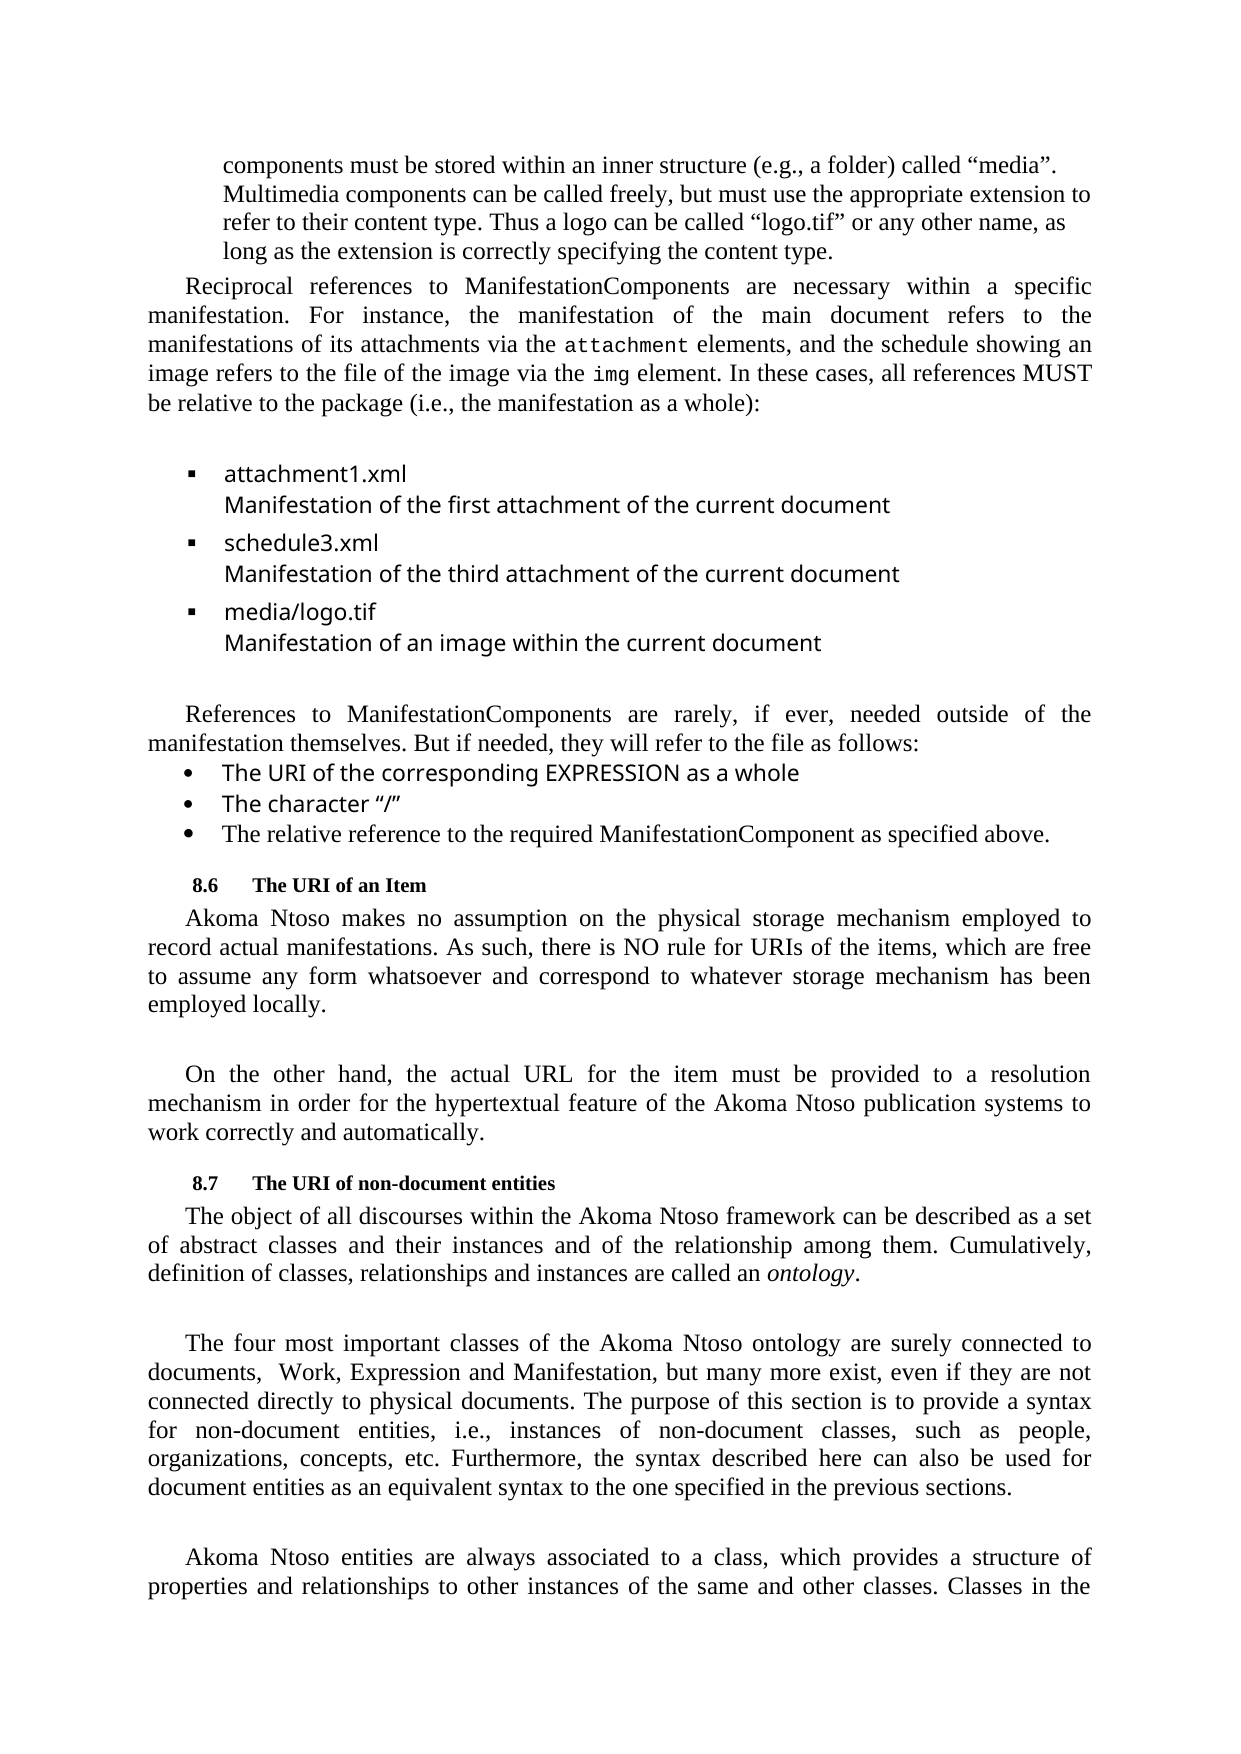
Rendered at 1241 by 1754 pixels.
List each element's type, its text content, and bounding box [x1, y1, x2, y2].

text Reciprocal references to ManifestationComponents are necessary within a specific manifestation. For instance, the manifestation of the main document refers to the manifestations of its attachments via the attachment elements, and the schedule showing an image refers to the file of the image via the img element. In these cases, all references MUST be relative to the package (i.e., the manifestation as a whole): [148, 271, 1092, 417]
list media/logo.tif Manifestation of an image within the current document [186, 595, 1092, 658]
text Akoma Ntoso entities are always associated to a class, which provides a structure of properties and relationships to other instances of the same and other classes. Classes in the [148, 1542, 1092, 1600]
list The URI of the corresponding EXPRESSION as a whole [184, 757, 1092, 788]
list The character “/” [184, 788, 1092, 819]
text On the other hand, the actual URL for the item must be provided to a resolution mechanism in order for the hypertextual feature of the Akoma Ntoso publication systems to work correctly and automatically. [148, 1059, 1092, 1146]
subtitle The URI of non-document entities [192, 1171, 1092, 1195]
subtitle The URI of an Item [192, 873, 1092, 897]
text Akoma Ntoso makes no assumption on the physical storage mechanism employed to record actual manifestations. As such, there is NO rule for URIs of the items, which are free to assume any form whatsoever and correspond to whatever storage mechanism has been employed locally. [148, 903, 1092, 1018]
list attachment1.xml Manifestation of the first attachment of the current document [186, 458, 1092, 520]
text References to ManifestationComponents are rarely, if ever, needed outside of the manifestation themselves. But if needed, they will refer to the file as follows: [148, 699, 1092, 757]
list components must be stored within an inner structure (e.g., a folder) called “media”. Multimedia components can be called freely, but must use the appropriate extension to refer to their content type. Thus a logo can be called “logo.tif” or any other name, as long as the extension is correctly specifying the content type. [185, 150, 1092, 265]
text The four most important classes of the Akoma Ntoso ontology are surely connected to documents, Work, Expression and Manifestation, but many more exist, even if they are not connected directly to physical documents. The purpose of this section is to provide a syntax for non-document entities, i.e., instances of non-document classes, such as people, organizations, concepts, etc. Furthermore, the syntax described here can also be used for document entities as an equivalent syntax to the one specified in the previous sections. [148, 1328, 1092, 1501]
text The object of all discourses within the Akoma Ntoso framework can be described as a set of abstract classes and their instances and of the relationship among them. Cumulatively, definition of classes, relationships and instances are called an ontology. [148, 1201, 1092, 1287]
list schedule3.xml Manifestation of the third attachment of the current document [186, 527, 1092, 589]
list The relative reference to the required ManifestationComponent as specified above. [184, 819, 1092, 848]
